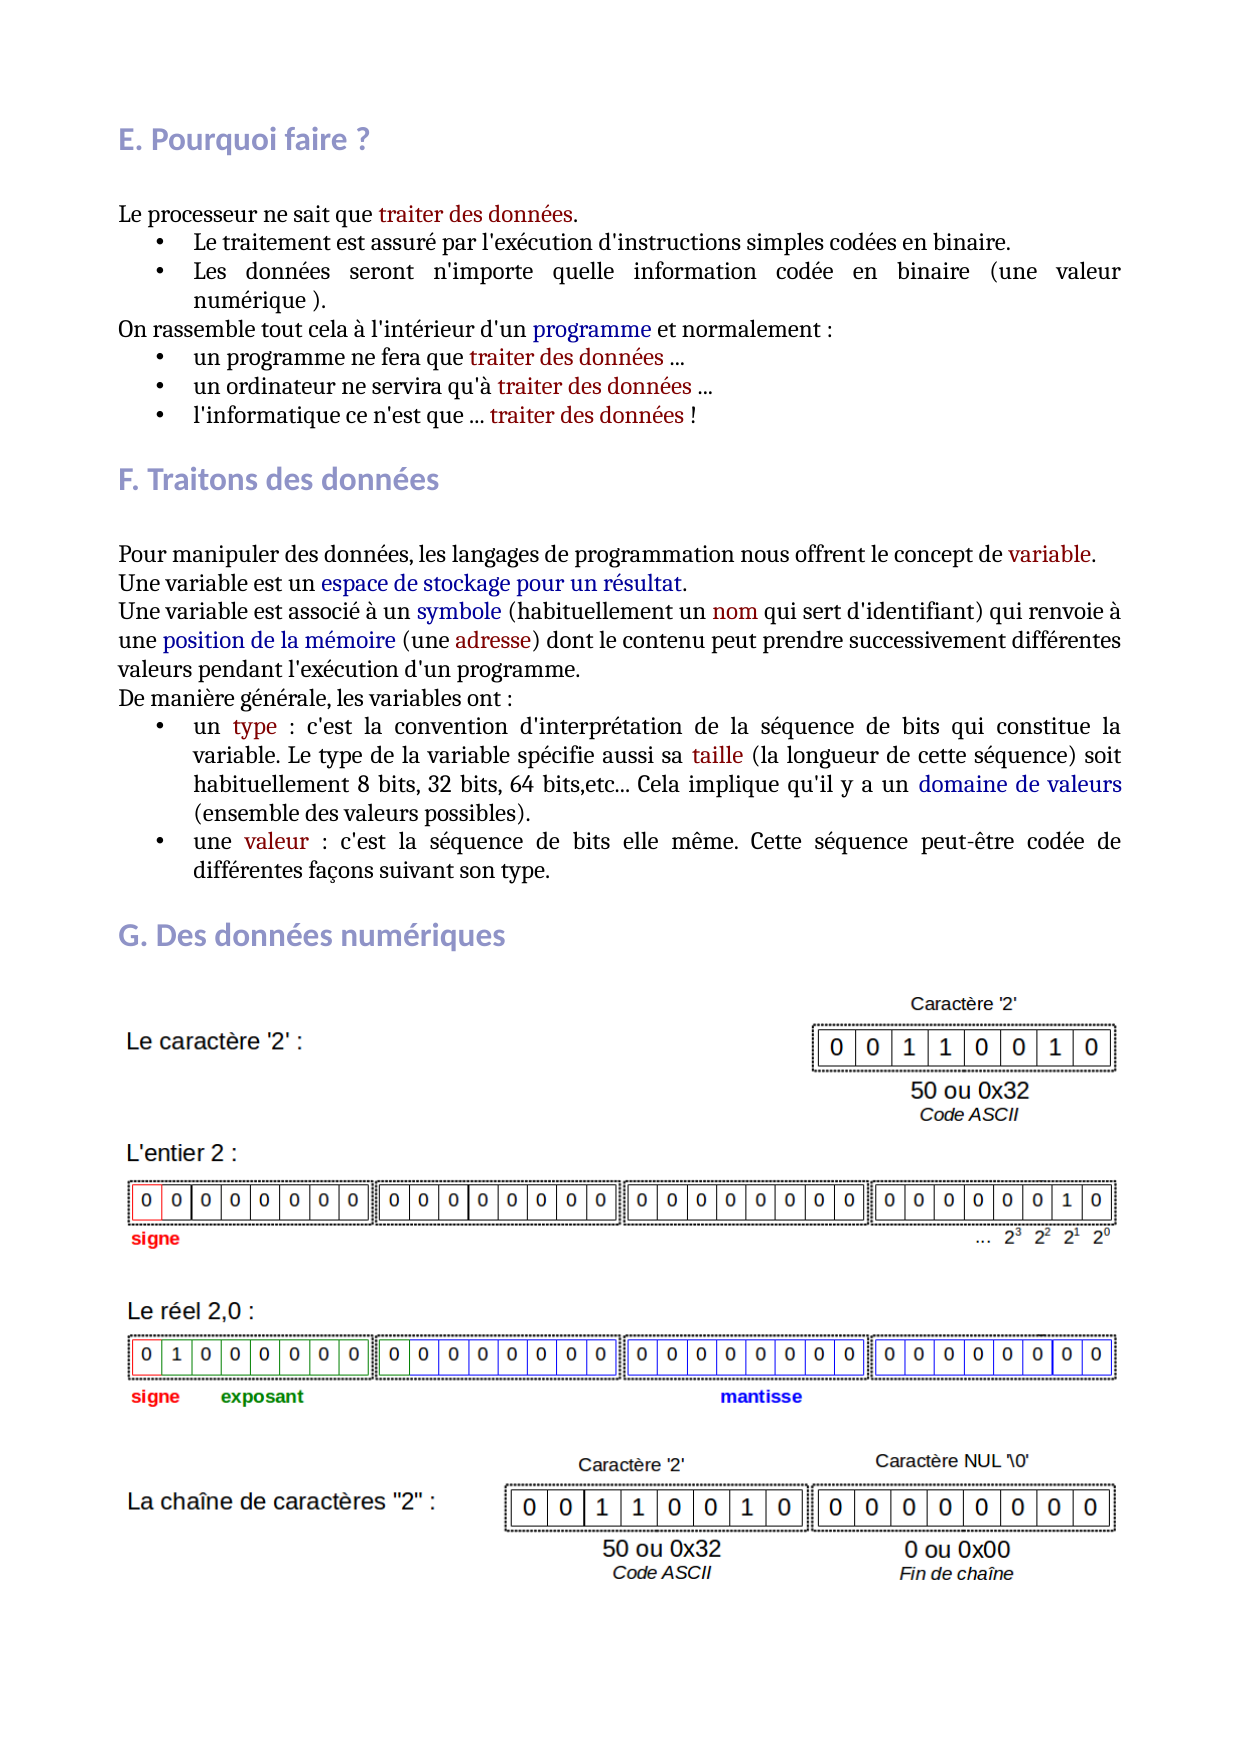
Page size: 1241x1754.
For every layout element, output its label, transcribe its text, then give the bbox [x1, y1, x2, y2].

list Les données seront n'importe quelle information codée en binaire (une valeur numérique ). [156, 257, 1122, 314]
text De manière générale, les variables ont : [118, 683, 1122, 712]
text F. Traitons des données [118, 458, 1122, 499]
list un type : c'est la convention d'interprétation de la séquence de bits qui constitue la variable. Le type de la variable spécifie aussi sa taille (la longueur de cette séquence) soit habituellement 8 bits, 32 bits, 64 bits,etc... Cela implique qu'il y a un domaine de valeurs (ensemble des valeurs possibles). [156, 712, 1122, 827]
text E. Pourquoi faire ? [118, 118, 1122, 159]
list l'informatique ce n'est que ... traiter des données ! [156, 401, 1122, 429]
text On rassemble tout cela à l'intérieur d'un programme et normalement : [118, 314, 1122, 343]
text Thierry [118, 954, 1122, 991]
list Le traitement est assuré par l'exécution d'instructions simples codées en binaire. [156, 228, 1122, 257]
text Pour manipuler des données, les langages de programmation nous offrent le concept de variable. [118, 540, 1122, 568]
text G. Des données numériques [118, 913, 1122, 954]
picture [118, 991, 1123, 1586]
text Une variable est un espace de stockage pour un résultat. [118, 568, 1122, 597]
list un programme ne fera que traiter des données ... [156, 343, 1122, 372]
text Une variable est associé à un symbole (habituellement un nom qui sert d'identifiant) qui renvoie à une position de la mémoire (une adresse) dont le contenu peut prendre successivement différentes valeurs pendant l'exécution d'un programme. [118, 597, 1122, 683]
list une valeur : c'est la séquence de bits elle même. Cette séquence peut-être codée de différentes façons suivant son type. [156, 827, 1122, 885]
text Le processeur ne sait que traiter des données. [118, 199, 1122, 228]
list un ordinateur ne servira qu'à traiter des données ... [156, 372, 1122, 401]
